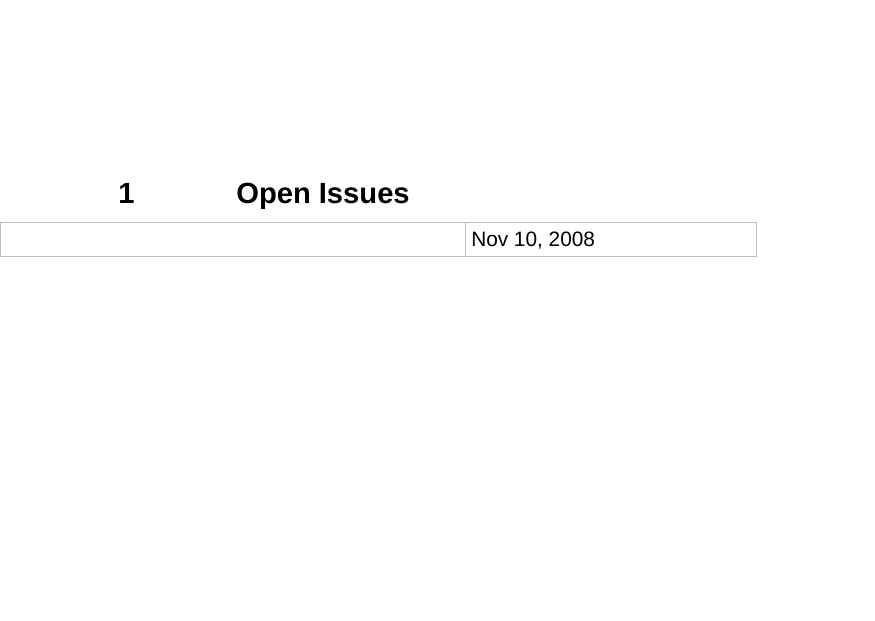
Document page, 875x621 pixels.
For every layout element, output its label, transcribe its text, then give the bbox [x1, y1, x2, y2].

table_header Nov 10, 2008 [466, 223, 756, 256]
subtitle Open Issues [118, 177, 756, 210]
table_header Row 1 [1, 223, 465, 256]
